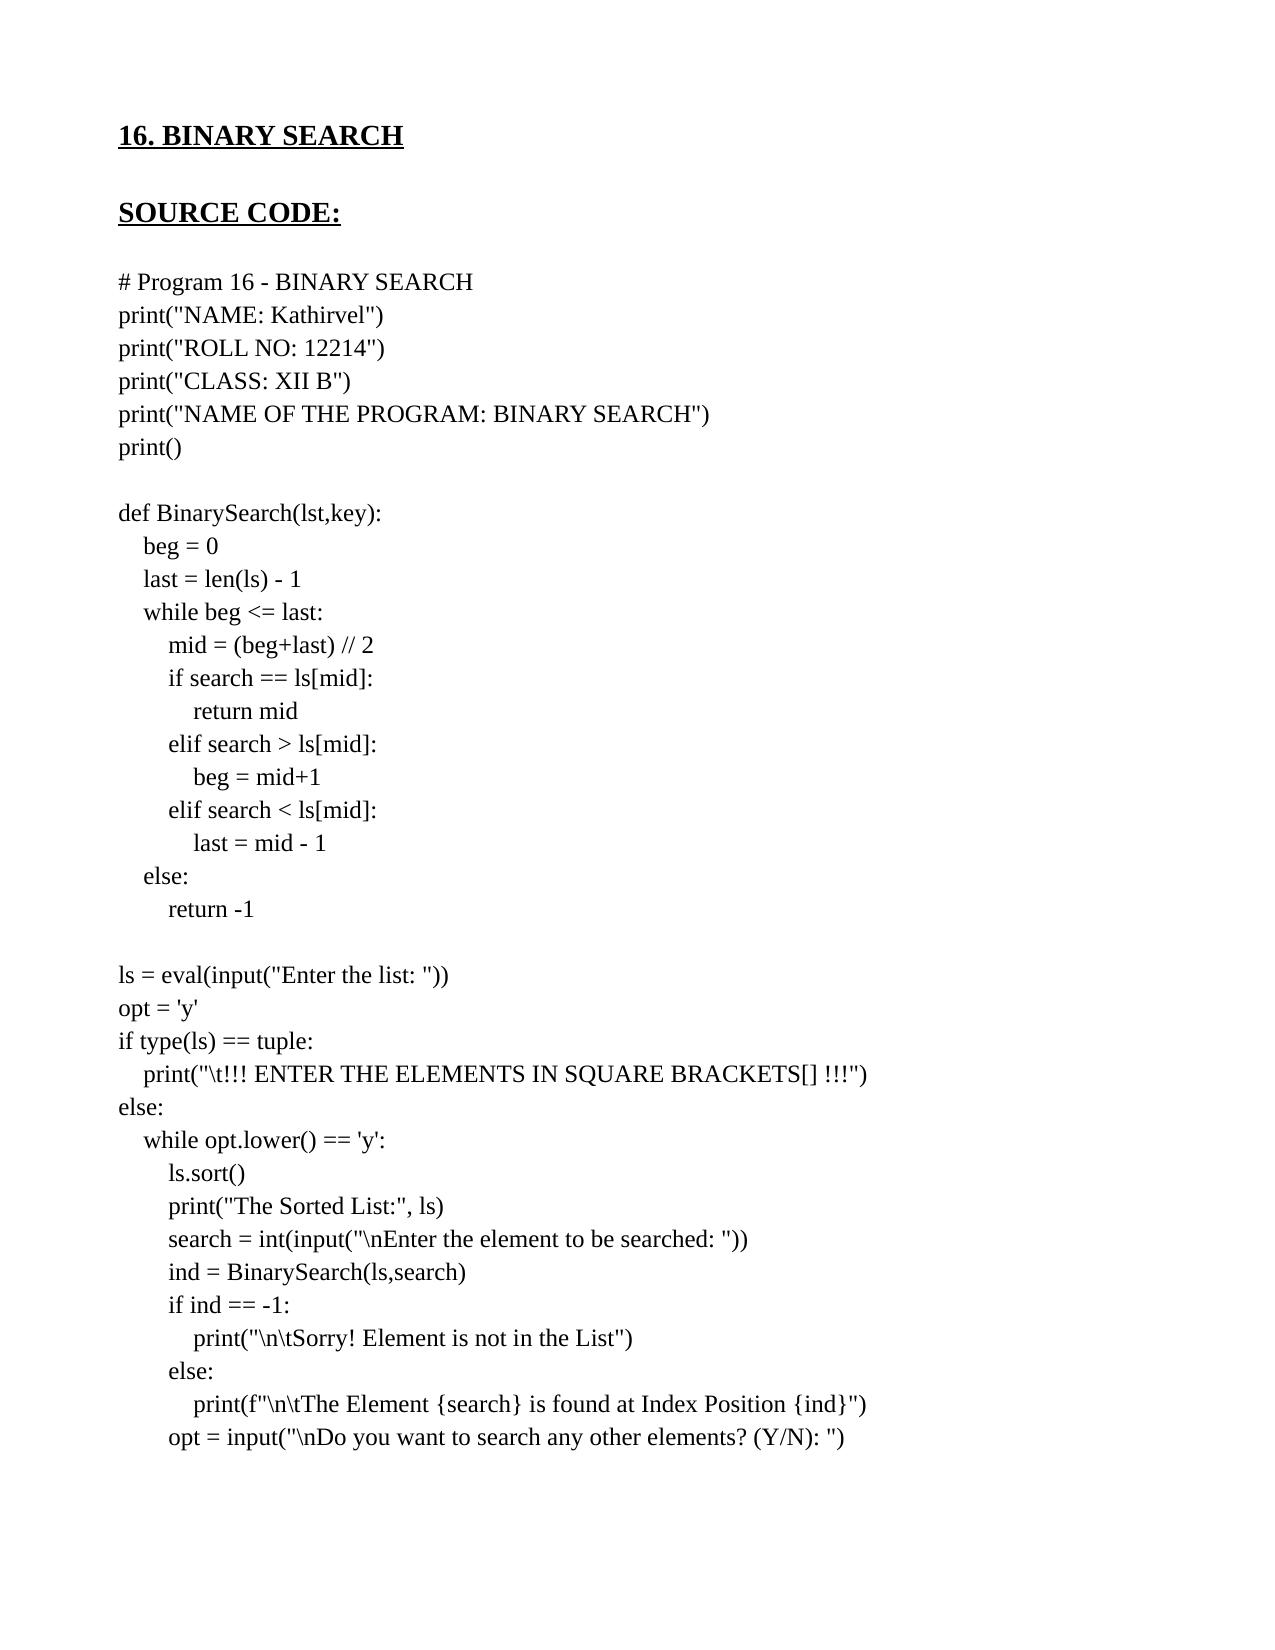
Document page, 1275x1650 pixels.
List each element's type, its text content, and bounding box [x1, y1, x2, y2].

text print("\n\tSorry! Element is not in the List") [118, 1323, 1157, 1352]
text opt = 'y' [118, 993, 1157, 1022]
text print("\t!!! ENTER THE ELEMENTS IN SQUARE BRACKETS[] !!!") [118, 1059, 1157, 1088]
text print(f"\n\tThe Element {search} is found at Index Position {ind}") [118, 1389, 1157, 1418]
text opt = input("\nDo you want to search any other elements? (Y/N): ") [118, 1422, 1157, 1451]
text search = int(input("\nEnter the element to be searched: ")) [118, 1224, 1157, 1253]
text ind = BinarySearch(ls,search) [118, 1257, 1157, 1286]
text beg = mid+1 [118, 762, 1157, 791]
text mid = (beg+last) // 2 [118, 630, 1157, 659]
text while beg <= last: [118, 597, 1157, 626]
text else: [118, 1092, 1157, 1121]
text SOURCE CODE: [118, 195, 1157, 229]
text print("ROLL NO: 12214") [118, 333, 1157, 362]
text # Program 16 - BINARY SEARCH [118, 267, 1157, 296]
text return mid [118, 696, 1157, 725]
text print("NAME: Kathirvel") [118, 300, 1157, 328]
text else: [118, 861, 1157, 890]
text print("The Sorted List:", ls) [118, 1191, 1157, 1220]
text print("NAME OF THE PROGRAM: BINARY SEARCH") [118, 399, 1157, 428]
text else: [118, 1356, 1157, 1385]
text last = len(ls) - 1 [118, 564, 1157, 593]
text last = mid - 1 [118, 828, 1157, 857]
text ls = eval(input("Enter the list: ")) [118, 960, 1157, 989]
text print("CLASS: XII B") [118, 366, 1157, 394]
text if type(ls) == tuple: [118, 1026, 1157, 1055]
text if ind == -1: [118, 1290, 1157, 1319]
text beg = 0 [118, 531, 1157, 560]
text return -1 [118, 894, 1157, 923]
text def BinarySearch(lst,key): [118, 498, 1157, 527]
text elif search < ls[mid]: [118, 795, 1157, 824]
text ls.sort() [118, 1158, 1157, 1187]
text 16. BINARY SEARCH [118, 118, 1157, 152]
text print() [118, 432, 1157, 461]
text elif search > ls[mid]: [118, 729, 1157, 758]
text if search == ls[mid]: [118, 663, 1157, 692]
text while opt.lower() == 'y': [118, 1125, 1157, 1154]
